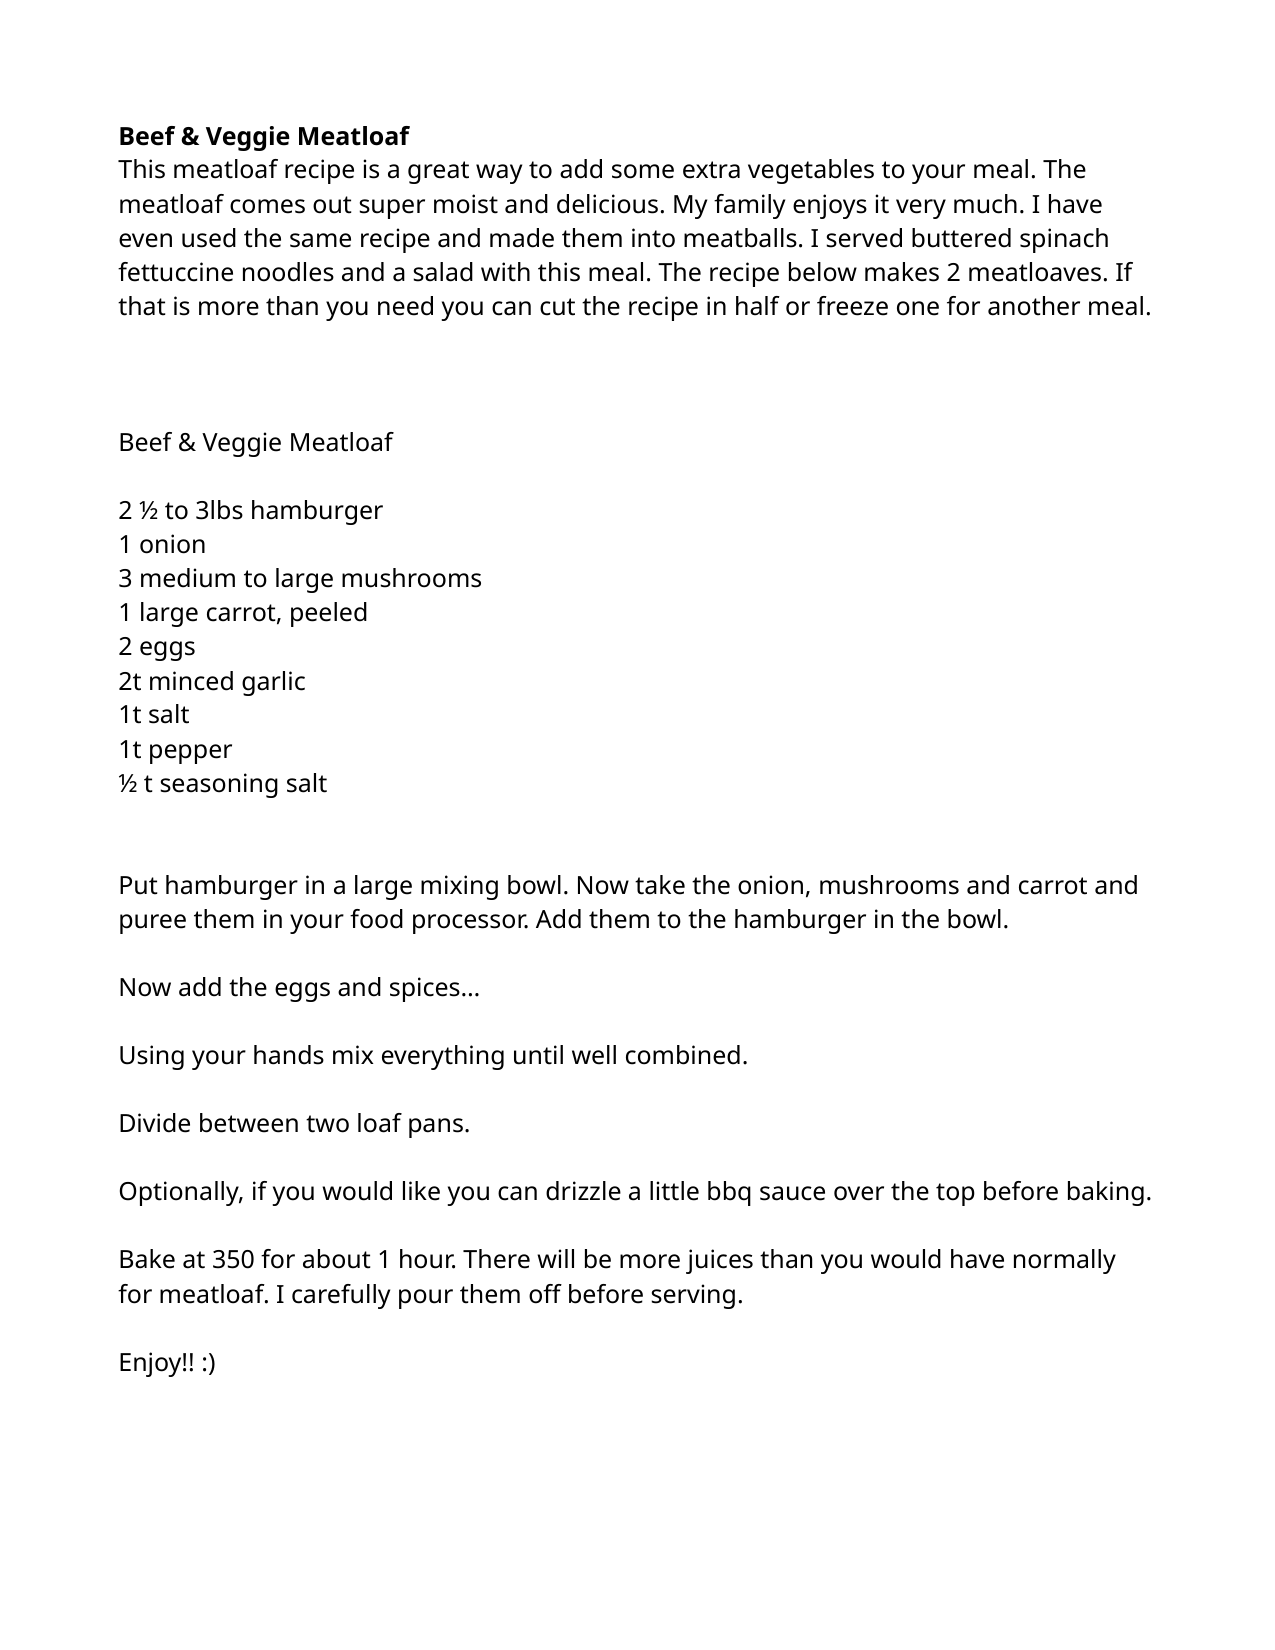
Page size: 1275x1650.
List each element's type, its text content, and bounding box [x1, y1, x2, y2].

text Beef & Veggie Meatloaf 2 ½ to 3lbs hamburger 1 onion 3 medium to large mushrooms 1 large carrot, peeled 2 eggs 2t minced garlic 1t salt 1t pepper ½ t seasoning salt Put hamburger in a large mixing bowl. Now take the onion, mushrooms and carrot and puree them in your food processor. Add them to the hamburger in the bowl. Now add the eggs and spices… Using your hands mix everything until well combined. Divide between two loaf pans. Optionally, if you would like you can drizzle a little bbq sauce over the top before baking. Bake at 350 for about 1 hour. There will be more juices than you would have normally for meatloaf. I carefully pour them off before serving. Enjoy!! :) [118, 322, 1157, 1378]
text Beef & Veggie Meatloaf [118, 118, 1157, 152]
text This meatloaf recipe is a great way to add some extra vegetables to your meal. The meatloaf comes out super moist and delicious. My family enjoys it very much. I have even used the same recipe and made them into meatballs. I served buttered spinach fettuccine noodles and a salad with this meal. The recipe below makes 2 meatloaves. If that is more than you need you can cut the recipe in half or freeze one for another meal. [118, 152, 1157, 322]
